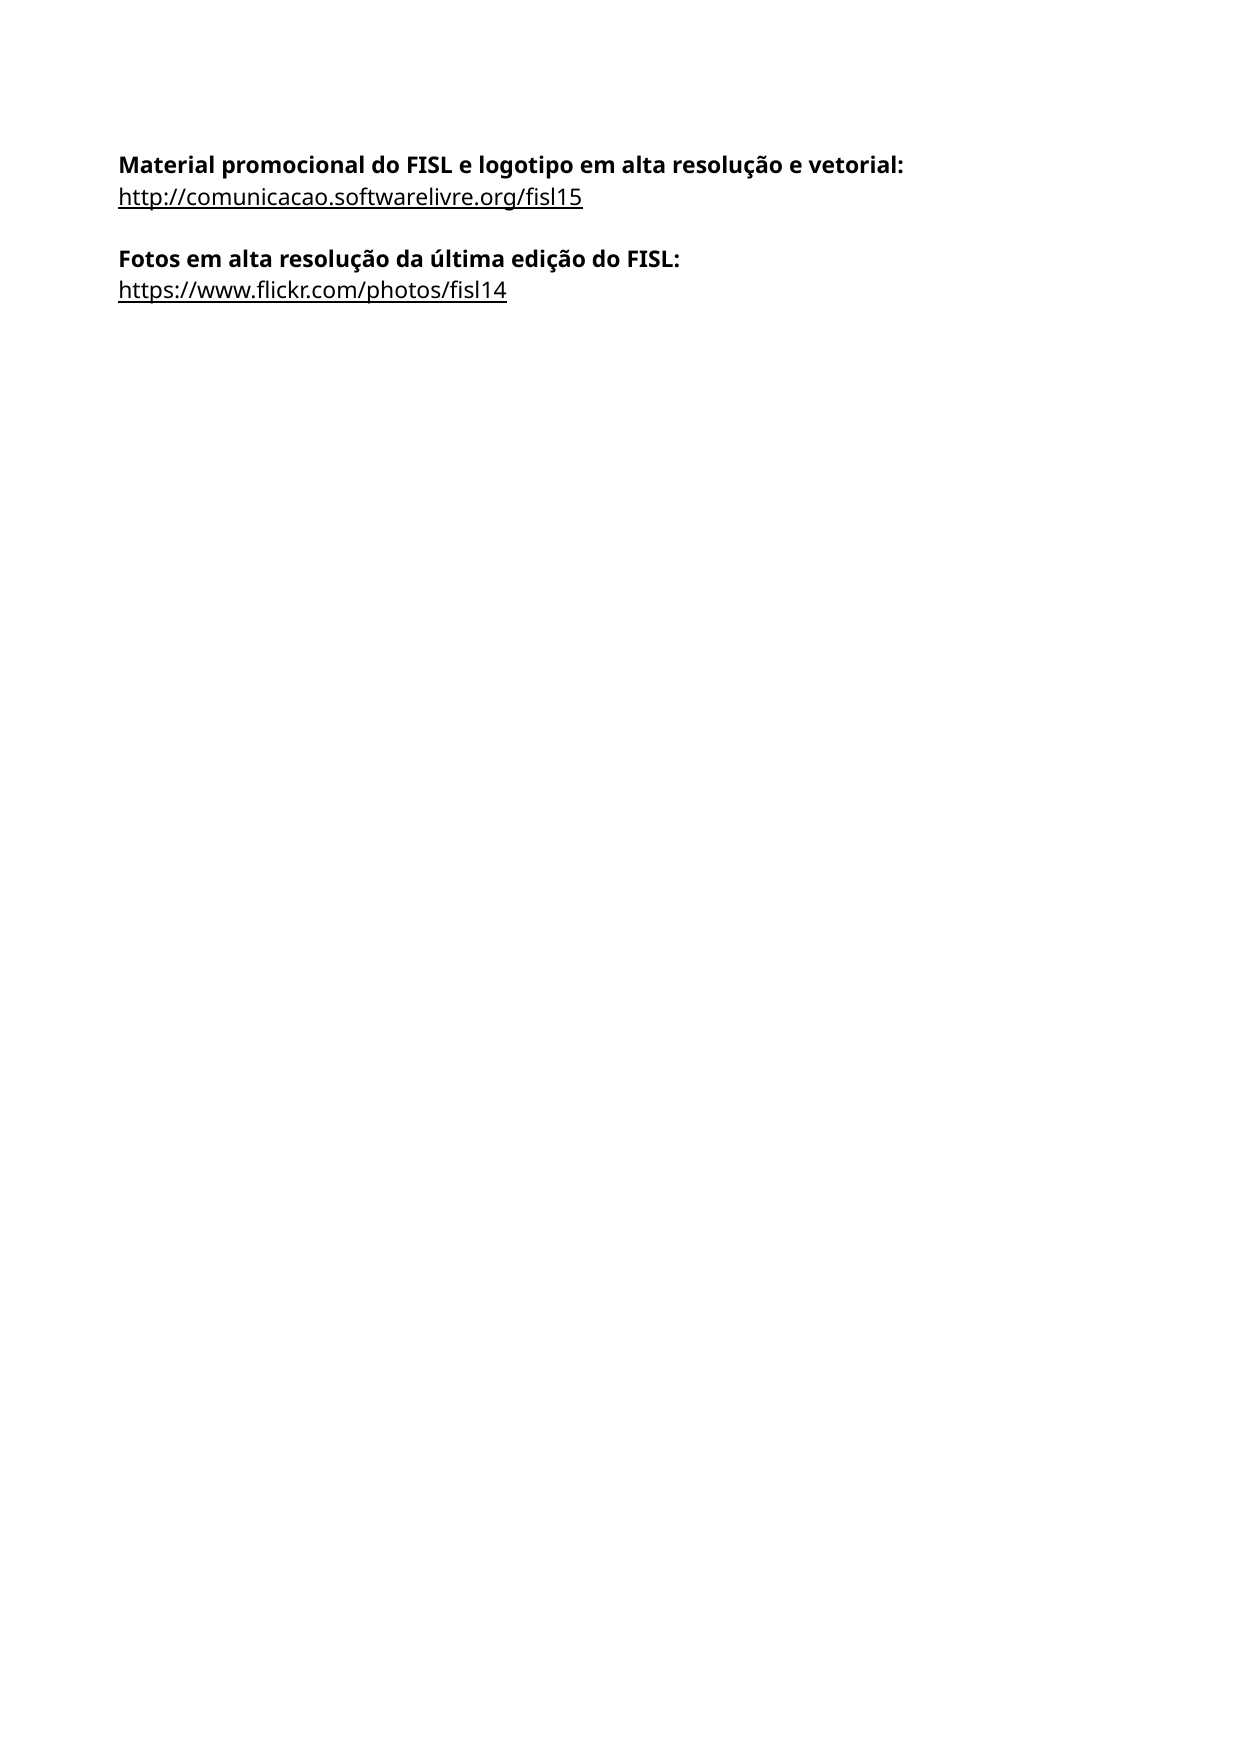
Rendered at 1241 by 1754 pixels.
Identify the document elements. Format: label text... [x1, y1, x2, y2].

text Material promocional do FISL e logotipo em alta resolução e vetorial: [118, 149, 1122, 181]
text https://www.flickr.com/photos/fisl14 [118, 274, 1122, 306]
text Fotos em alta resolução da última edição do FISL: [118, 243, 1122, 274]
text http://comunicacao.softwarelivre.org/fisl15 [118, 181, 1122, 212]
